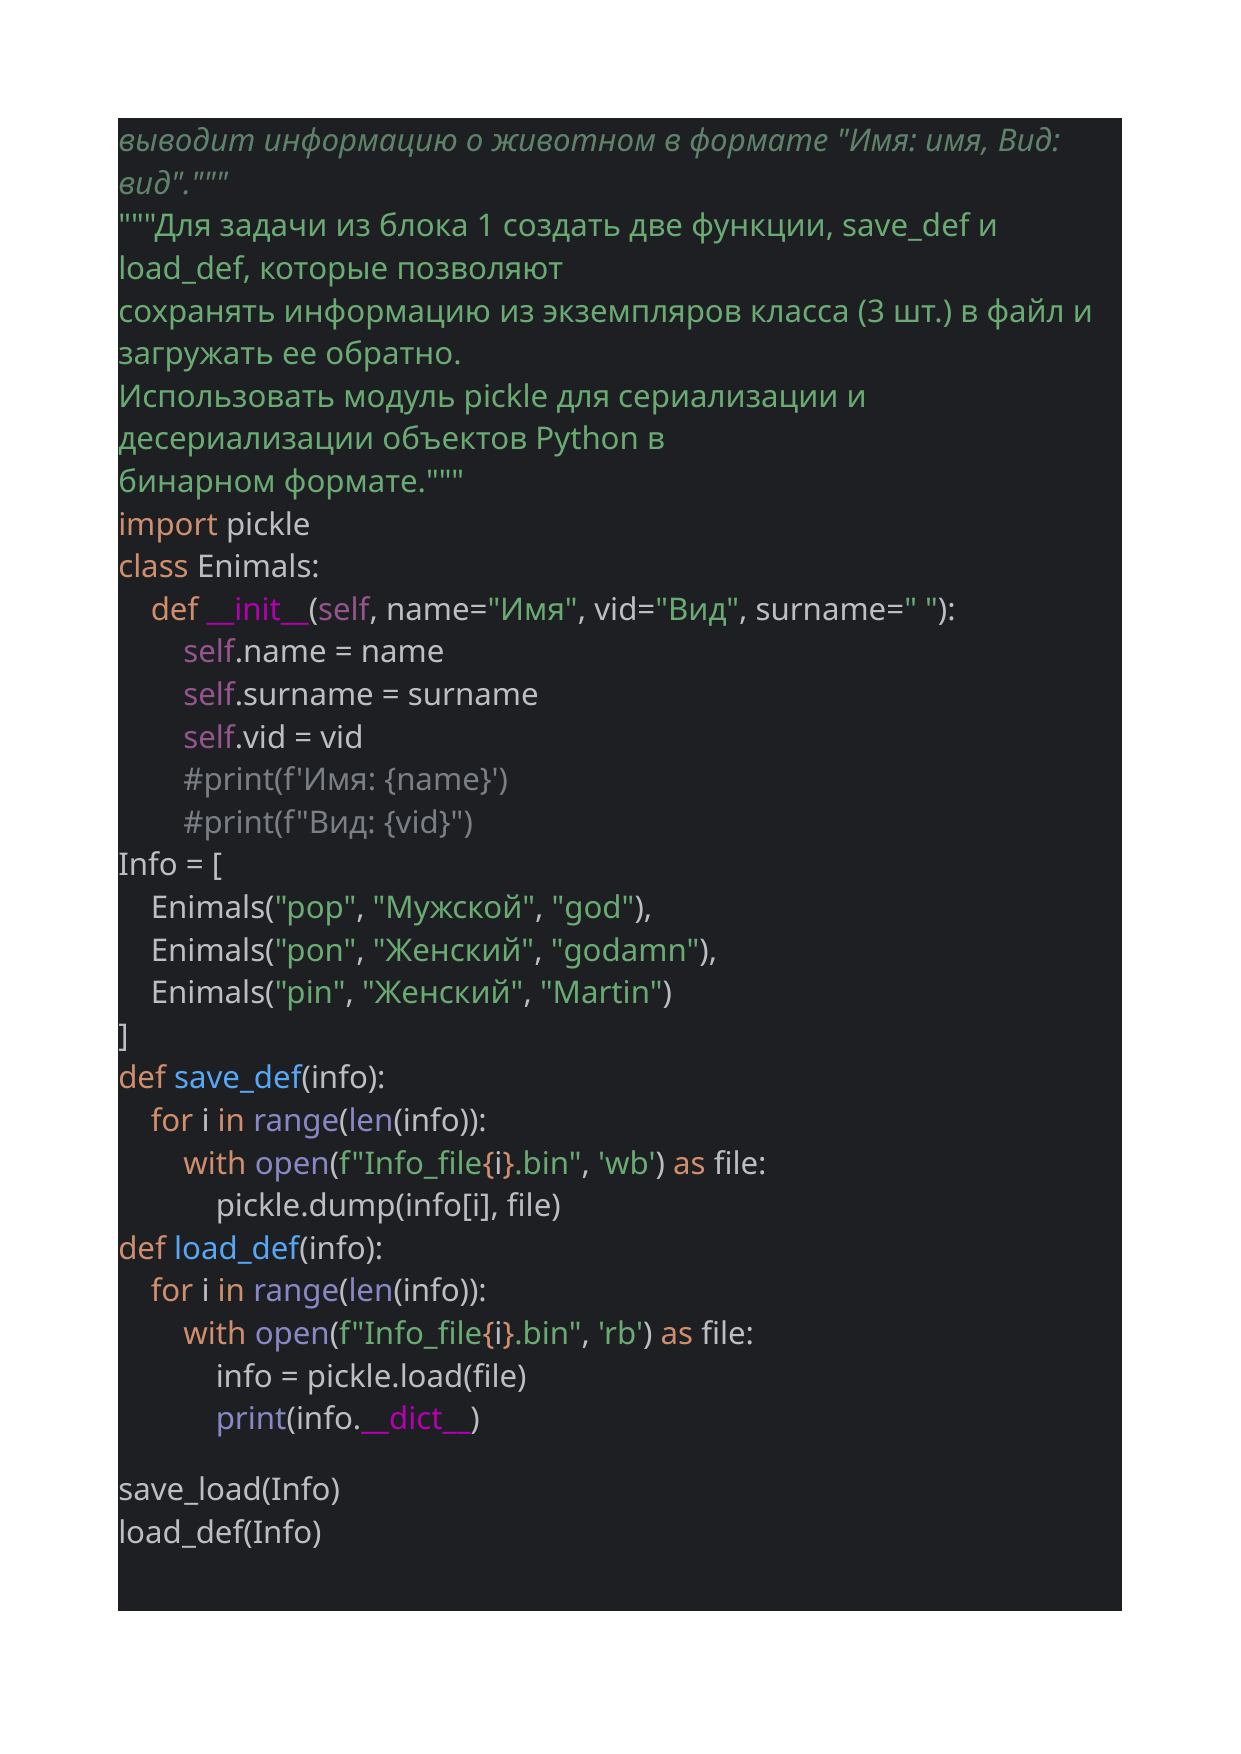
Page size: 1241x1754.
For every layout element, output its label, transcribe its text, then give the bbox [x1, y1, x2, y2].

text выводит информацию о животном в формате "Имя: имя, Вид: вид".""" """Для задачи из блока 1 создать две функции, save_def и load_def, которые позволяют сохранять информацию из экземпляров класса (3 шт.) в файл и загружать ее обратно. Использовать модуль pickle для сериализации и десериализации объектов Python в бинарном формате.""" import pickle class Enimals: def __init__(self, name="Имя", vid="Вид", surname=" "): self.name = name self.surname = surname self.vid = vid #print(f'Имя: {name}') #print(f"Вид: {vid}") Info = [ Enimals("pop", "Мужской", "god"), Enimals("pon", "Женский", "godamn"), Enimals("pin", "Женский", "Martin") ] def save_def(info): for i in range(len(info)): with open(f"Info_file{i}.bin", 'wb') as file: pickle.dump(info[i], file) def load_def(info): for i in range(len(info)): with open(f"Info_file{i}.bin", 'rb') as file: info = pickle.load(file) print(info.__dict__) save_load(Info) load_def(Info) [118, 118, 1122, 1552]
